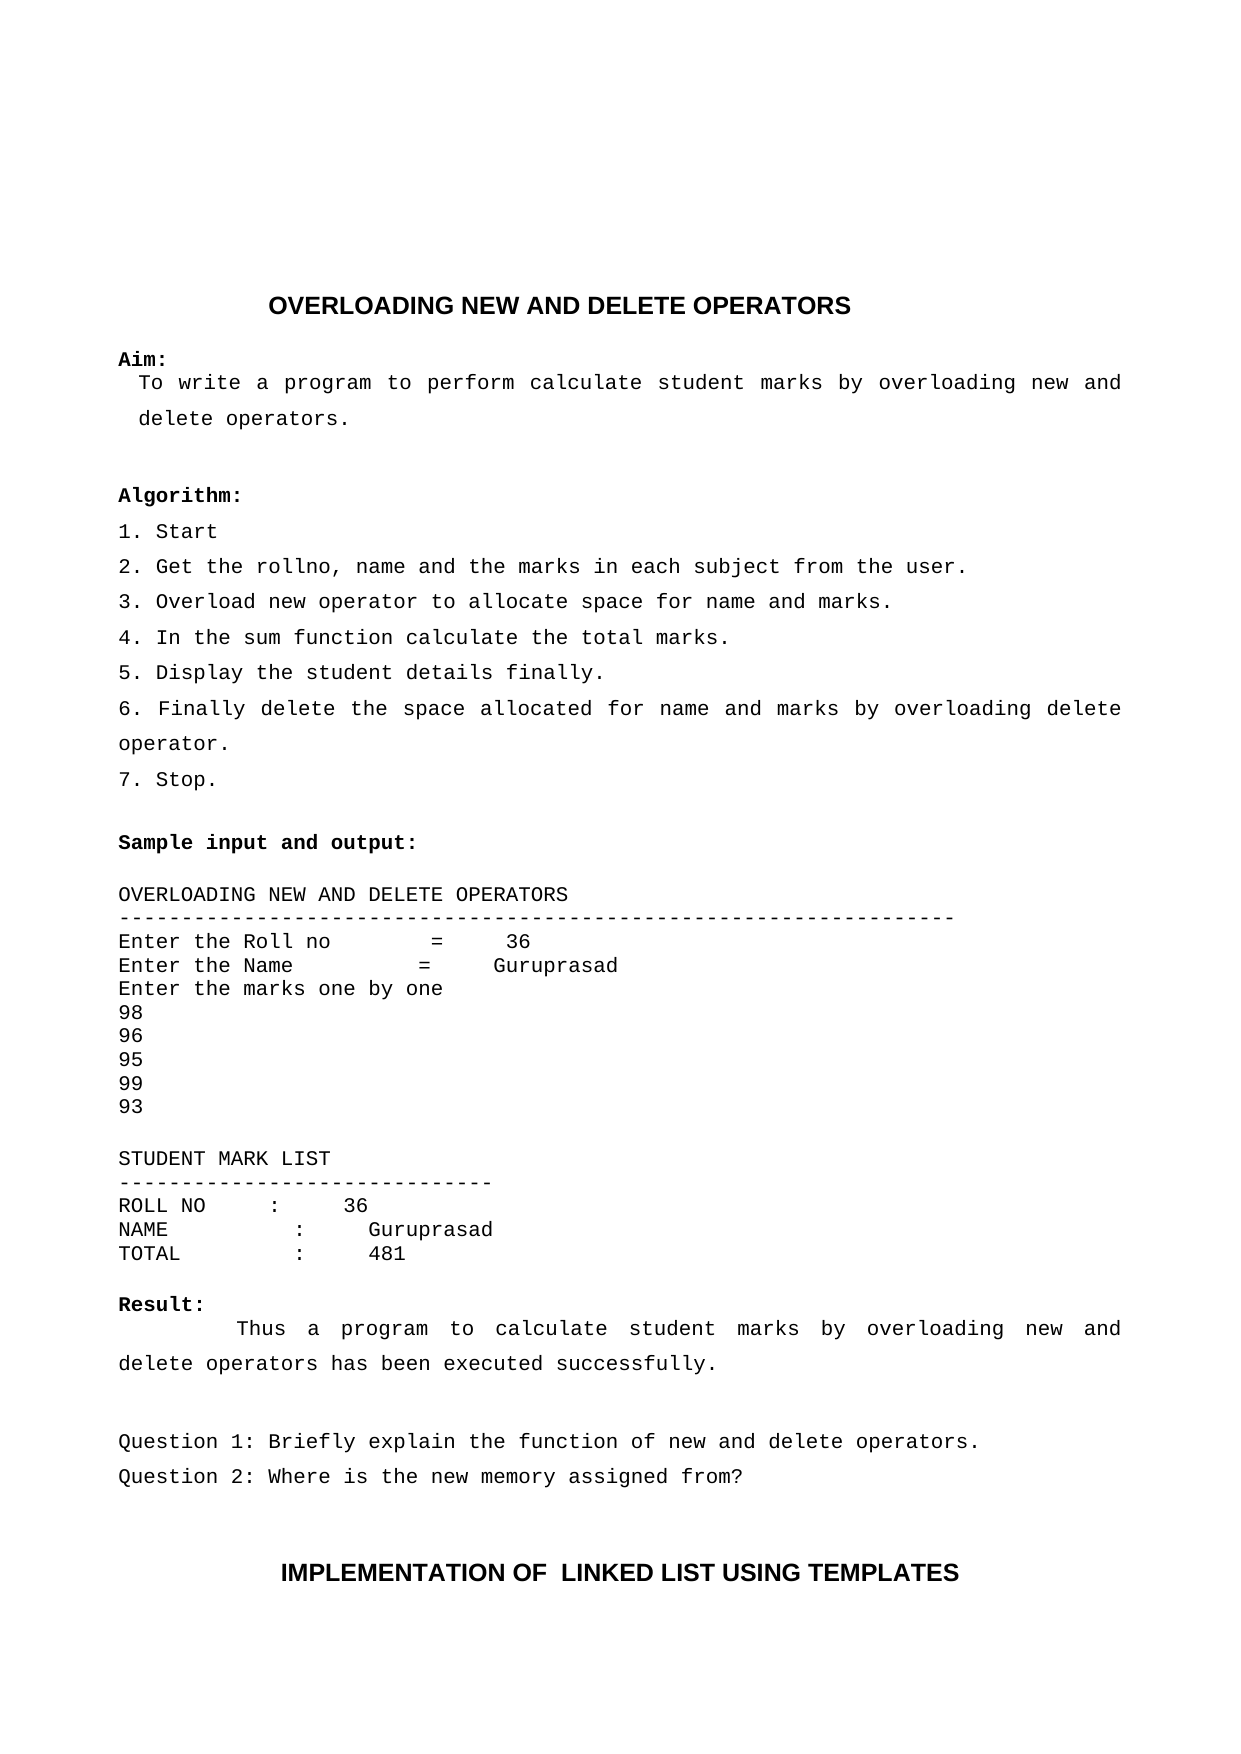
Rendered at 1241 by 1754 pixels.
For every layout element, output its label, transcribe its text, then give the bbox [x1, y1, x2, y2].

text Sample input and output: [118, 832, 1122, 856]
text 99 [118, 1073, 1122, 1096]
text ------------------------------ [118, 1172, 1122, 1195]
text Question 2: Where is the new memory assigned from? [118, 1466, 1122, 1490]
text Enter the marks one by one [118, 978, 1122, 1002]
text 5. Display the student details finally. [118, 662, 1122, 686]
text Enter the Roll no = 36 [118, 931, 1122, 954]
text 3. Overload new operator to allocate space for name and marks. [118, 591, 1122, 615]
text 6. Finally delete the space allocated for name and marks by overloading delete operator. [118, 698, 1122, 757]
text 4. In the sum function calculate the total marks. [118, 627, 1122, 651]
text 2. Get the rollno, name and the marks in each subject from the user. [118, 556, 1122, 580]
text 1. Start [118, 521, 1122, 544]
text OVERLOADING NEW AND DELETE OPERATORS [193, 291, 1122, 319]
text TOTAL : 481 [118, 1243, 1122, 1266]
text 7. Stop. [118, 768, 1122, 792]
text Enter the Name = Guruprasad [118, 954, 1122, 978]
text Result: [118, 1294, 1122, 1318]
text IMPLEMENTATION OF LINKED LIST USING TEMPLATES [118, 1558, 1122, 1586]
text To write a program to perform calculate student marks by overloading new and delete operators. [138, 372, 1122, 431]
text Algorithm: [118, 485, 1122, 509]
text 96 [118, 1026, 1122, 1049]
text ------------------------------------------------------------------- [118, 907, 1122, 931]
text 93 [118, 1096, 1122, 1120]
text OVERLOADING NEW AND DELETE OPERATORS [118, 884, 1122, 907]
text NAME : Guruprasad [118, 1219, 1122, 1243]
text 98 [118, 1002, 1122, 1026]
text STUDENT MARK LIST [118, 1148, 1122, 1172]
text 95 [118, 1049, 1122, 1073]
text Thus a program to calculate student marks by overloading new and delete operators has been executed successfully. [118, 1318, 1122, 1377]
text Aim: [88, 349, 1122, 372]
text Question 1: Briefly explain the function of new and delete operators. [118, 1431, 1122, 1454]
text ROLL NO : 36 [118, 1195, 1122, 1219]
